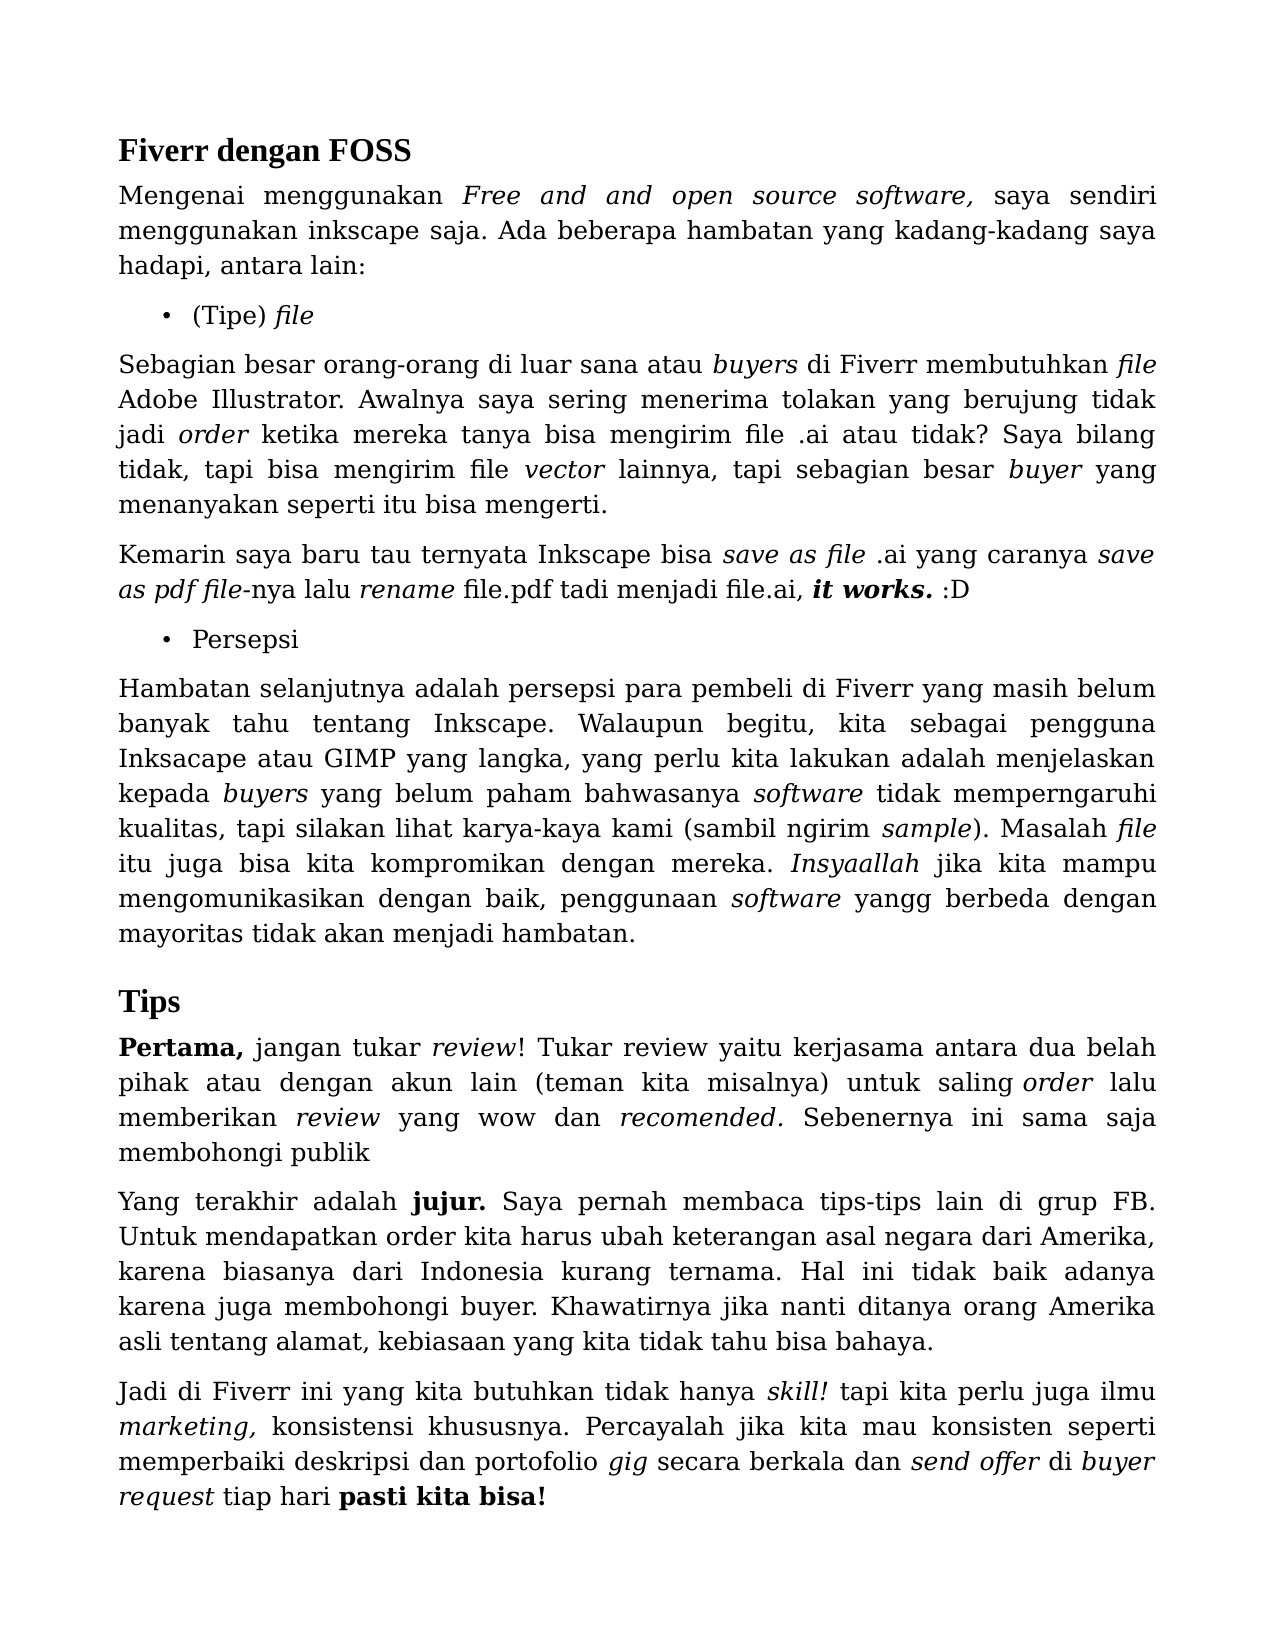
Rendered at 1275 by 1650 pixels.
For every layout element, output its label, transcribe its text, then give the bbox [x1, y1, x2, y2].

text Hambatan selanjutnya adalah persepsi para pembeli di Fiverr yang masih belum banyak tahu tentang Inkscape. Walaupun begitu, kita sebagai pengguna Inksacape atau GIMP yang langka, yang perlu kita lakukan adalah menjelaskan kepada buyers yang belum paham bahwasanya software tidak memperngaruhi kualitas, tapi silakan lihat karya-kaya kami (sambil ngirim sample). Masalah file itu juga bisa kita kompromikan dengan mereka. Insyaallah jika kita mampu mengomunikasikan dengan baik, penggunaan software yangg berbeda dengan mayoritas tidak akan menjadi hambatan. [118, 674, 1157, 949]
list Persepsi [162, 625, 1157, 654]
text Sebagian besar orang-orang di luar sana atau buyers di Fiverr membutuhkan file Adobe Illustrator. Awalnya saya sering menerima tolakan yang berujung tidak jadi order ketika mereka tanya bisa mengirim file .ai atau tidak? Saya bilang tidak, tapi bisa mengirim file vector lainnya, tapi sebagian besar buyer yang menanyakan seperti itu bisa mengerti. [118, 351, 1157, 520]
subtitle Tips [118, 982, 1157, 1020]
text Kemarin saya baru tau ternyata Inkscape bisa save as file .ai yang caranya save as pdf file-nya lalu rename file.pdf tadi menjadi file.ai, it works. :D [118, 540, 1157, 604]
subtitle Fiverr dengan FOSS [118, 131, 1157, 169]
list (Tipe) file [162, 301, 1157, 330]
text Jadi di Fiverr ini yang kita butuhkan tidak hanya skill! tapi kita perlu juga ilmu marketing, konsistensi khususnya. Percayalah jika kita mau konsisten seperti memperbaiki deskripsi dan portofolio gig secara berkala dan send offer di buyer request tiap hari pasti kita bisa! [118, 1377, 1157, 1511]
text Mengenai menggunakan Free and and open source software, saya sendiri menggunakan inkscape saja. Ada beberapa hambatan yang kadang-kadang saya hadapi, antara lain: [118, 181, 1157, 281]
text Pertama, jangan tukar review! Tukar review yaitu kerjasama antara dua belah pihak atau dengan akun lain (teman kita misalnya) untuk saling order lalu memberikan review yang wow dan recomended. Sebenernya ini sama saja membohongi publik [118, 1032, 1157, 1167]
text Yang terakhir adalah jujur. Saya pernah membaca tips-tips lain di grup FB. Untuk mendapatkan order kita harus ubah keterangan asal negara dari Amerika, karena biasanya dari Indonesia kurang ternama. Hal ini tidak baik adanya karena juga membohongi buyer. Khawatirnya jika nanti ditanya orang Amerika asli tentang alamat, kebiasaan yang kita tidak tahu bisa bahaya. [118, 1187, 1157, 1357]
